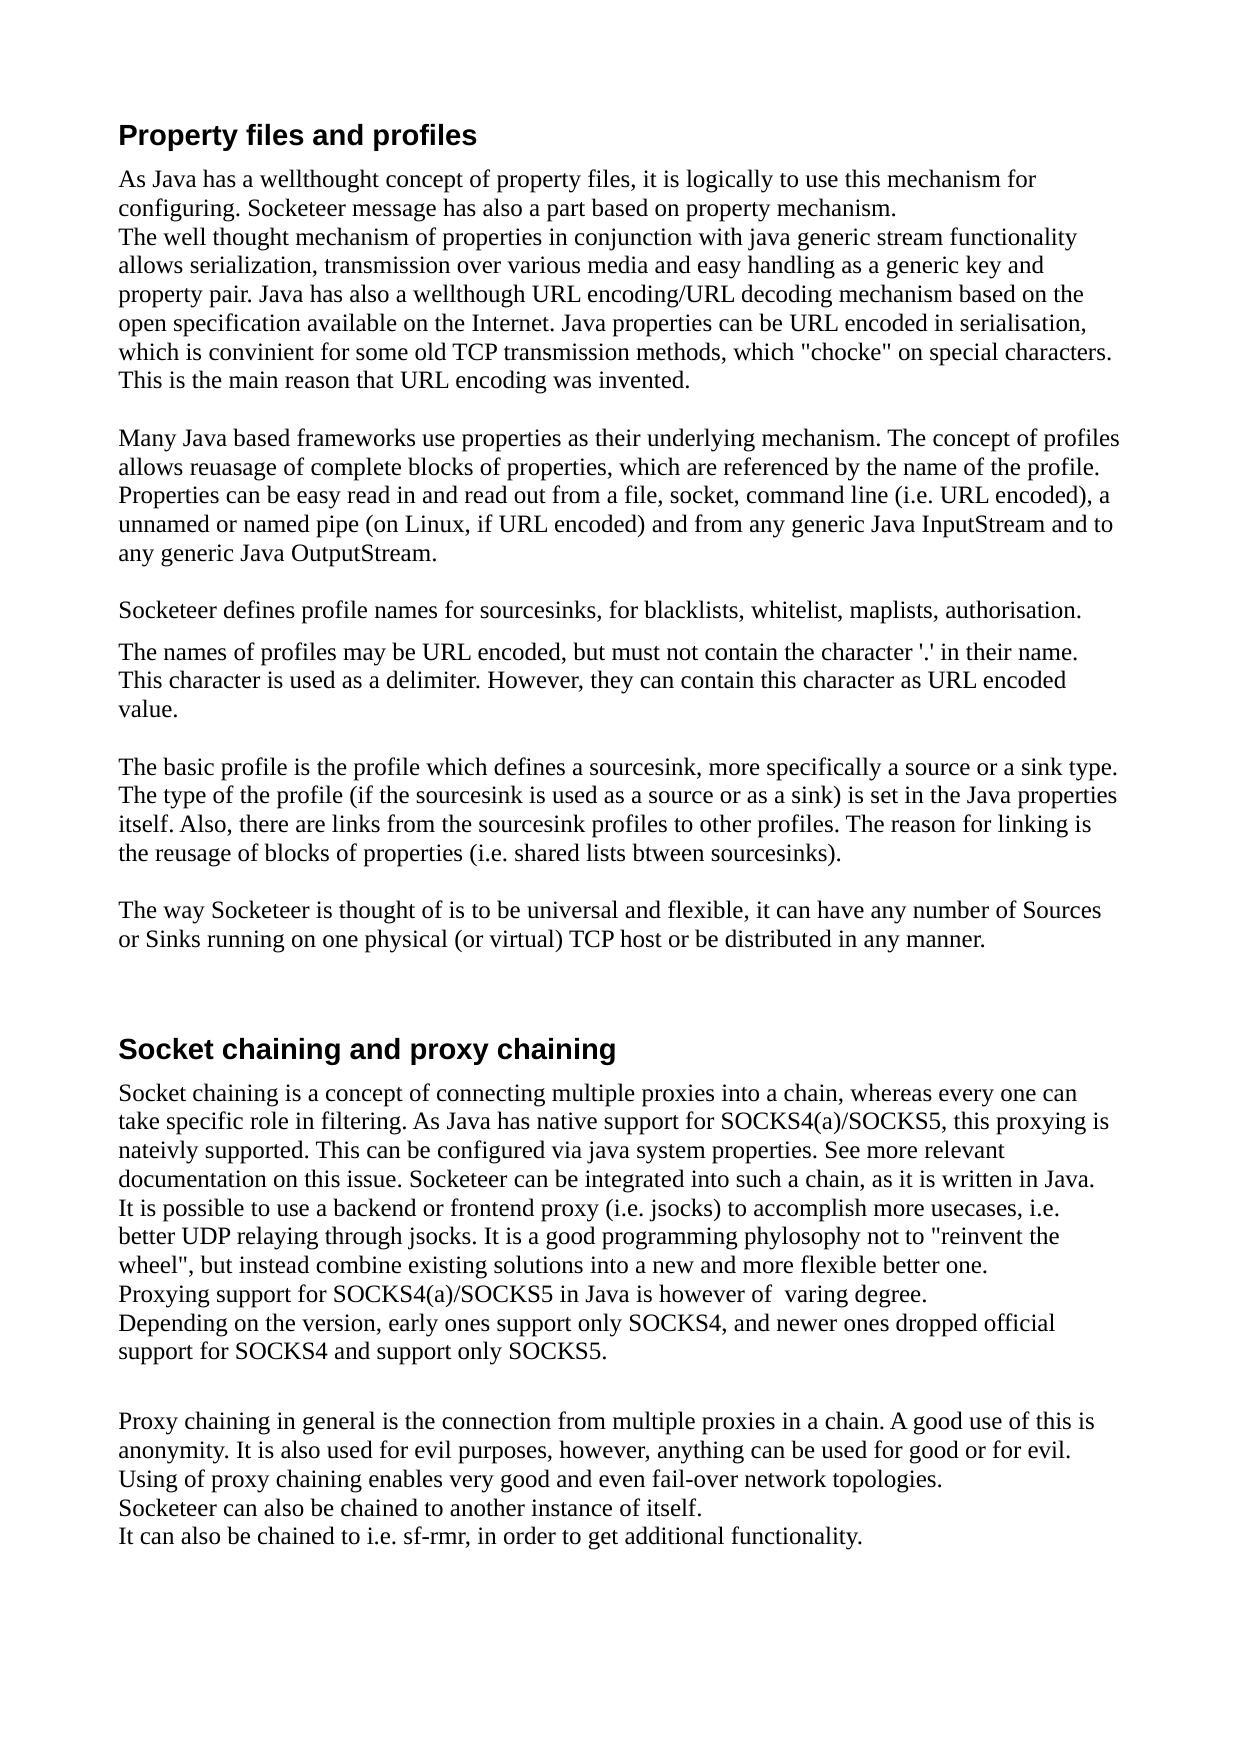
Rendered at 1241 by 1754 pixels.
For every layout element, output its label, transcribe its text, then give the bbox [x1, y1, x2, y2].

text Proxy chaining in general is the connection from multiple proxies in a chain. A good use of this is anonymity. It is also used for evil purposes, however, anything can be used for good or for evil. Using of proxy chaining enables very good and even fail-over network topologies. Socketeer can also be chained to another instance of itself. It can also be chained to i.e. sf-rmr, in order to get additional functionality. [118, 1378, 1122, 1550]
text The names of profiles may be URL encoded, but must not contain the character '.' in their name. This character is used as a delimiter. However, they can contain this character as URL encoded value. The basic profile is the profile which defines a sourcesink, more specifically a source or a sink type. The type of the profile (if the sourcesink is used as a source or as a sink) is set in the Java properties itself. Also, there are links from the sourcesink profiles to other profiles. The reason for linking is the reusage of blocks of properties (i.e. shared lists btween sourcesinks). The way Socketeer is thought of is to be universal and flexible, it can have any number of Sources or Sinks running on one physical (or virtual) TCP host or be distributed in any manner. [118, 637, 1122, 953]
subtitle Socket chaining and proxy chaining [118, 1032, 1122, 1065]
subtitle Property files and profiles [118, 118, 1122, 152]
text Socket chaining is a concept of connecting multiple proxies into a chain, whereas every one can take specific role in filtering. As Java has native support for SOCKS4(a)/SOCKS5, this proxying is nateivly supported. This can be configured via java system properties. See more relevant documentation on this issue. Socketeer can be integrated into such a chain, as it is written in Java. It is possible to use a backend or frontend proxy (i.e. jsocks) to accomplish more usecases, i.e. better UDP relaying through jsocks. It is a good programming phylosophy not to "reinvent the wheel", but instead combine existing solutions into a new and more flexible better one. Proxying support for SOCKS4(a)/SOCKS5 in Java is however of varing degree. Depending on the version, early ones support only SOCKS4, and newer ones dropped official support for SOCKS4 and support only SOCKS5. [118, 1078, 1122, 1365]
text As Java has a wellthought concept of property files, it is logically to use this mechanism for configuring. Socketeer message has also a part based on property mechanism. The well thought mechanism of properties in conjunction with java generic stream functionality allows serialization, transmission over various media and easy handling as a generic key and property pair. Java has also a wellthough URL encoding/URL decoding mechanism based on the open specification available on the Internet. Java properties can be URL encoded in serialisation, which is convinient for some old TCP transmission methods, which "chocke" on special characters. This is the main reason that URL encoding was invented. Many Java based frameworks use properties as their underlying mechanism. The concept of profiles allows reuasage of complete blocks of properties, which are referenced by the name of the profile. Properties can be easy read in and read out from a file, socket, command line (i.e. URL encoded), a unnamed or named pipe (on Linux, if URL encoded) and from any generic Java InputStream and to any generic Java OutputStream. Socketeer defines profile names for sourcesinks, for blacklists, whitelist, maplists, authorisation. [118, 164, 1122, 624]
